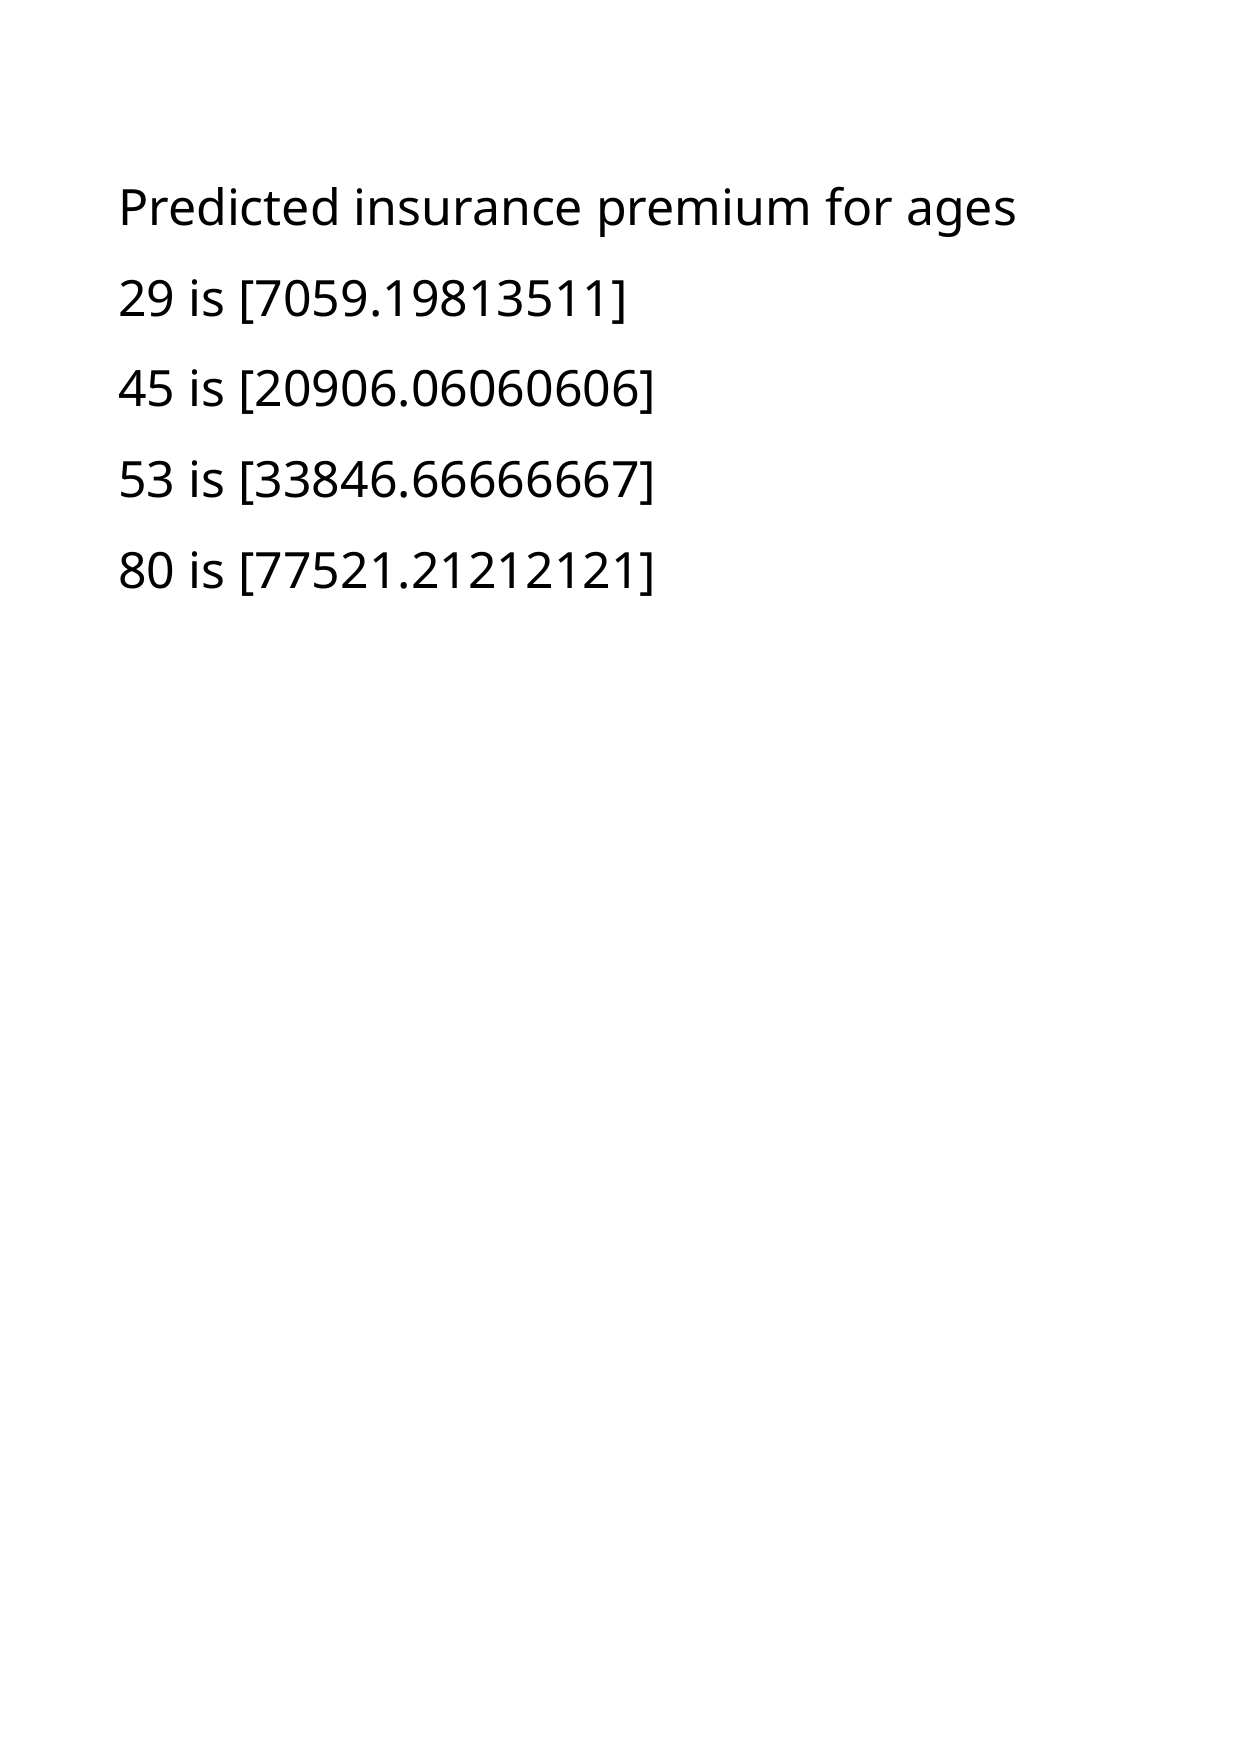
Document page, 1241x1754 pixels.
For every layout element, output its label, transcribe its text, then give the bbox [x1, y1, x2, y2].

title 29 is [7059.19813511] [118, 267, 1122, 328]
title 53 is [33846.66666667] [118, 448, 1122, 510]
title Predicted insurance premium for ages [118, 176, 1122, 238]
title 45 is [20906.06060606] [118, 358, 1122, 419]
title 80 is [77521.21212121] [118, 539, 1122, 601]
